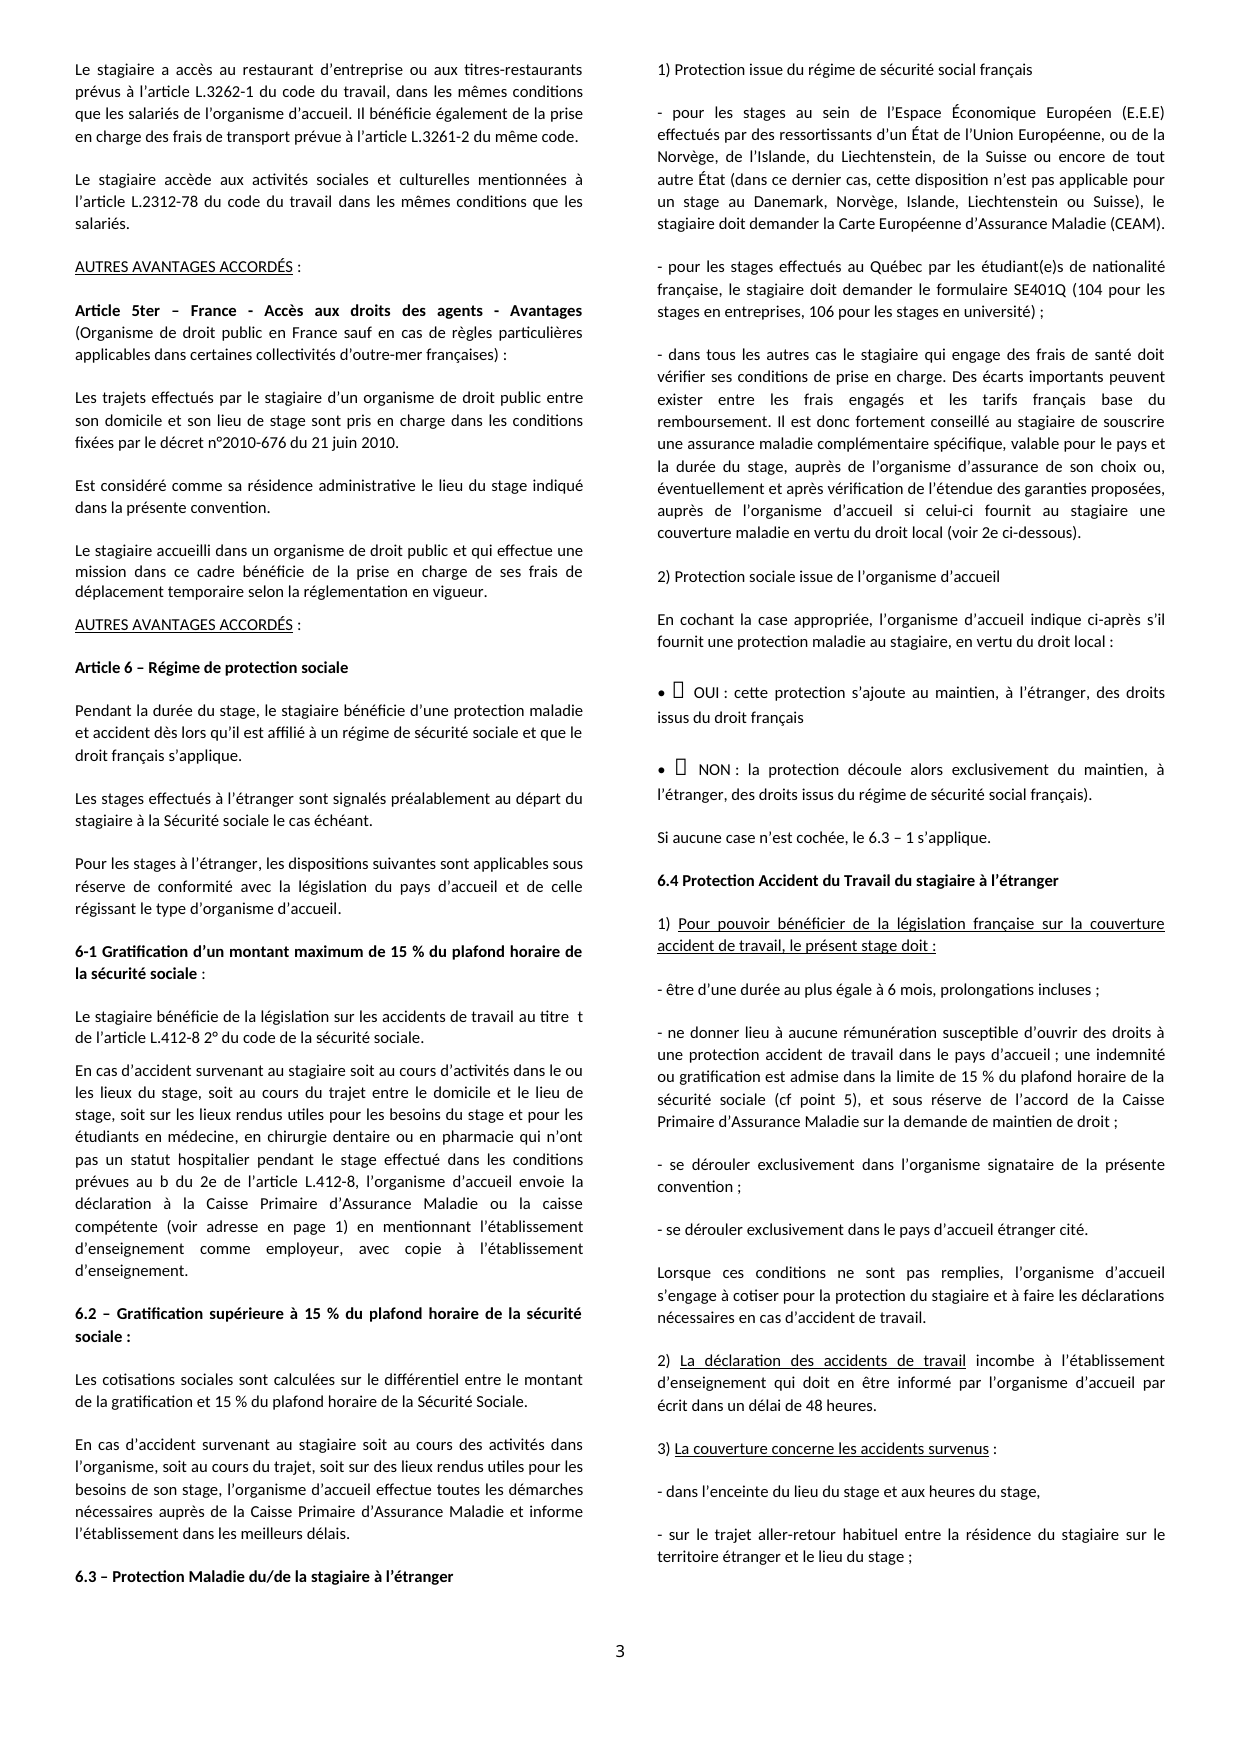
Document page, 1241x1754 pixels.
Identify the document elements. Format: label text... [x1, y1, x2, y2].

text En cas d’accident survenant au stagiaire soit au cours des activités dans l’organisme, soit au cours du trajet, soit sur des lieux rendus utiles pour les besoins de son stage, l’organisme d’accueil effectue toutes les démarches nécessaires auprès de la Caisse Primaire d’Assurance Maladie et informe l’établissement dans les meilleurs délais. [75, 1434, 583, 1544]
text Est considéré comme sa résidence administrative le lieu du stage indiqué dans la présente convention. [75, 475, 583, 518]
text 6.4 Protection Accident du Travail du stagiaire à l’étranger [657, 870, 1165, 891]
text Article 6 – Régime de protection sociale [75, 657, 583, 678]
text - ne donner lieu à aucune rémunération susceptible d’ouvrir des droits à une protection accident de travail dans le pays d’accueil ; une indemnité ou gratification est admise dans la limite de 15 % du plafond horaire de la sécurité sociale (cf point 5), et sous réserve de l’accord de la Caisse Primaire d’Assurance Maladie sur la demande de maintien de droit ; [657, 1022, 1165, 1131]
text Pendant la durée du stage, le stagiaire bénéficie d’une protection maladie et accident dès lors qu’il est affilié à un régime de sécurité sociale et que le droit français s’applique. [75, 700, 583, 765]
text 1) Protection issue du régime de sécurité social français [657, 59, 1165, 79]
text - pour les stages au sein de l’Espace Économique Européen (E.E.E) effectués par des ressortissants d’un État de l’Union Européenne, ou de la Norvège, de l’Islande, du Liechtenstein, de la Suisse ou encore de tout autre État (dans ce dernier cas, cette disposition n’est pas applicable pour un stage au Danemark, Norvège, Islande, Liechtenstein ou Suisse), le stagiaire doit demander la Carte Européenne d’Assurance Maladie (CEAM). [657, 102, 1165, 234]
text 1) Pour pouvoir bénéficier de la législation française sur la couverture accident de travail, le présent stage doit : [657, 913, 1165, 956]
text - se dérouler exclusivement dans le pays d’accueil étranger cité. [657, 1220, 1165, 1240]
text Lorsque ces conditions ne sont pas remplies, l’organisme d’accueil s’engage à cotiser pour la protection du stagiaire et à faire les déclarations nécessaires en cas d’accident de travail. [657, 1263, 1165, 1328]
text •  NON : la protection découle alors exclusivement du maintien, à l’étranger, des droits issus du régime de sécurité social français). [657, 751, 1165, 804]
text 3) La couverture concerne les accidents survenus : [657, 1438, 1165, 1458]
text Article 5ter – France - Accès aux droits des agents - Avantages (Organisme de droit public en France sauf en cas de règles particulières applicables dans certaines collectivités d’outre-mer françaises) : [75, 300, 583, 365]
text - dans tous les autres cas le stagiaire qui engage des frais de santé doit vérifier ses conditions de prise en charge. Des écarts importants peuvent exister entre les frais engagés et les tarifs français base du remboursement. Il est donc fortement conseillé au stagiaire de souscrire une assurance maladie complémentaire spécifique, valable pour le pays et la durée du stage, auprès de l’organisme d’assurance de son choix ou, éventuellement et après vérification de l’étendue des garanties proposées, auprès de l’organisme d’accueil si celui-ci fournit au stagiaire une couverture maladie en vertu du droit local (voir 2e ci-dessous). [657, 344, 1165, 543]
text Le stagiaire accède aux activités sociales et culturelles mentionnées à l’article L.2312-78 du code du travail dans les mêmes conditions que les salariés. [75, 169, 583, 234]
text Les stages effectués à l’étranger sont signalés préalablement au départ du stagiaire à la Sécurité sociale le cas échéant. [75, 788, 583, 831]
text AUTRES AVANTAGES ACCORDÉS : [75, 257, 583, 277]
text 2) La déclaration des accidents de travail incombe à l’établissement d’enseignement qui doit en être informé par l’organisme d’accueil par écrit dans un délai de 48 heures. [657, 1351, 1165, 1415]
text AUTRES AVANTAGES ACCORDÉS : [75, 614, 583, 634]
text •  OUI : cette protection s’ajoute au maintien, à l’étranger, des droits issus du droit français [657, 674, 1165, 728]
text - se dérouler exclusivement dans l’organisme signataire de la présente convention ; [657, 1154, 1165, 1197]
text - sur le trajet aller-retour habituel entre la résidence du stagiaire sur le territoire étranger et le lieu du stage ; [657, 1524, 1165, 1567]
text 6.3 – Protection Maladie du/de la stagiaire à l’étranger [75, 1567, 583, 1587]
text Le stagiaire bénéficie de la législation sur les accidents de travail au titre t de l’article L.412-8 2° du code de la sécurité sociale. [75, 1007, 583, 1047]
text - pour les stages effectués au Québec par les étudiant(e)s de nationalité française, le stagiaire doit demander le formulaire SE401Q (104 pour les stages en entreprises, 106 pour les stages en université) ; [657, 257, 1165, 322]
text Le stagiaire a accès au restaurant d’entreprise ou aux titres-restaurants prévus à l’article L.3262-1 du code du travail, dans les mêmes conditions que les salariés de l’organisme d’accueil. Il bénéficie également de la prise en charge des frais de transport prévue à l’article L.3261-2 du même code. [75, 59, 583, 146]
text - dans l’enceinte du lieu du stage et aux heures du stage, [657, 1481, 1165, 1502]
text En cas d’accident survenant au stagiaire soit au cours d’activités dans le ou les lieux du stage, soit au cours du trajet entre le domicile et le lieu de stage, soit sur les lieux rendus utiles pour les besoins du stage et pour les étudiants en médecine, en chirurgie dentaire ou en pharmacie qui n’ont pas un statut hospitalier pendant le stage effectué dans les conditions prévues au b du 2e de l’article L.412-8, l’organisme d’accueil envoie la déclaration à la Caisse Primaire d’Assurance Maladie ou la caisse compétente (voir adresse en page 1) en mentionnant l’établissement d’enseignement comme employeur, avec copie à l’établissement d’enseignement. [75, 1060, 583, 1281]
text Le stagiaire accueilli dans un organisme de droit public et qui effectue une mission dans ce cadre bénéficie de la prise en charge de ses frais de déplacement temporaire selon la réglementation en vigueur. [75, 541, 583, 602]
text 6.2 – Gratification supérieure à 15 % du plafond horaire de la sécurité sociale : [75, 1303, 583, 1346]
text - être d’une durée au plus égale à 6 mois, prolongations incluses ; [657, 979, 1165, 999]
text 2) Protection sociale issue de l’organisme d’accueil [657, 566, 1165, 586]
text 6-1 Gratification d’un montant maximum de 15 % du plafond horaire de la sécurité sociale : [75, 941, 583, 984]
text En cochant la case appropriée, l’organisme d’accueil indique ci-après s’il fournit une protection maladie au stagiaire, en vertu du droit local : [657, 609, 1165, 652]
text Les trajets effectués par le stagiaire d’un organisme de droit public entre son domicile et son lieu de stage sont pris en charge dans les conditions fixées par le décret n°2010-676 du 21 juin 2010. [75, 388, 583, 452]
text Les cotisations sociales sont calculées sur le différentiel entre le montant de la gratification et 15 % du plafond horaire de la Sécurité Sociale. [75, 1369, 583, 1412]
text Si aucune case n’est cochée, le 6.3 – 1 s’applique. [657, 827, 1165, 847]
text Pour les stages à l’étranger, les dispositions suivantes sont applicables sous réserve de conformité avec la législation du pays d’accueil et de celle régissant le type d’organisme d’accueil. [75, 853, 583, 918]
